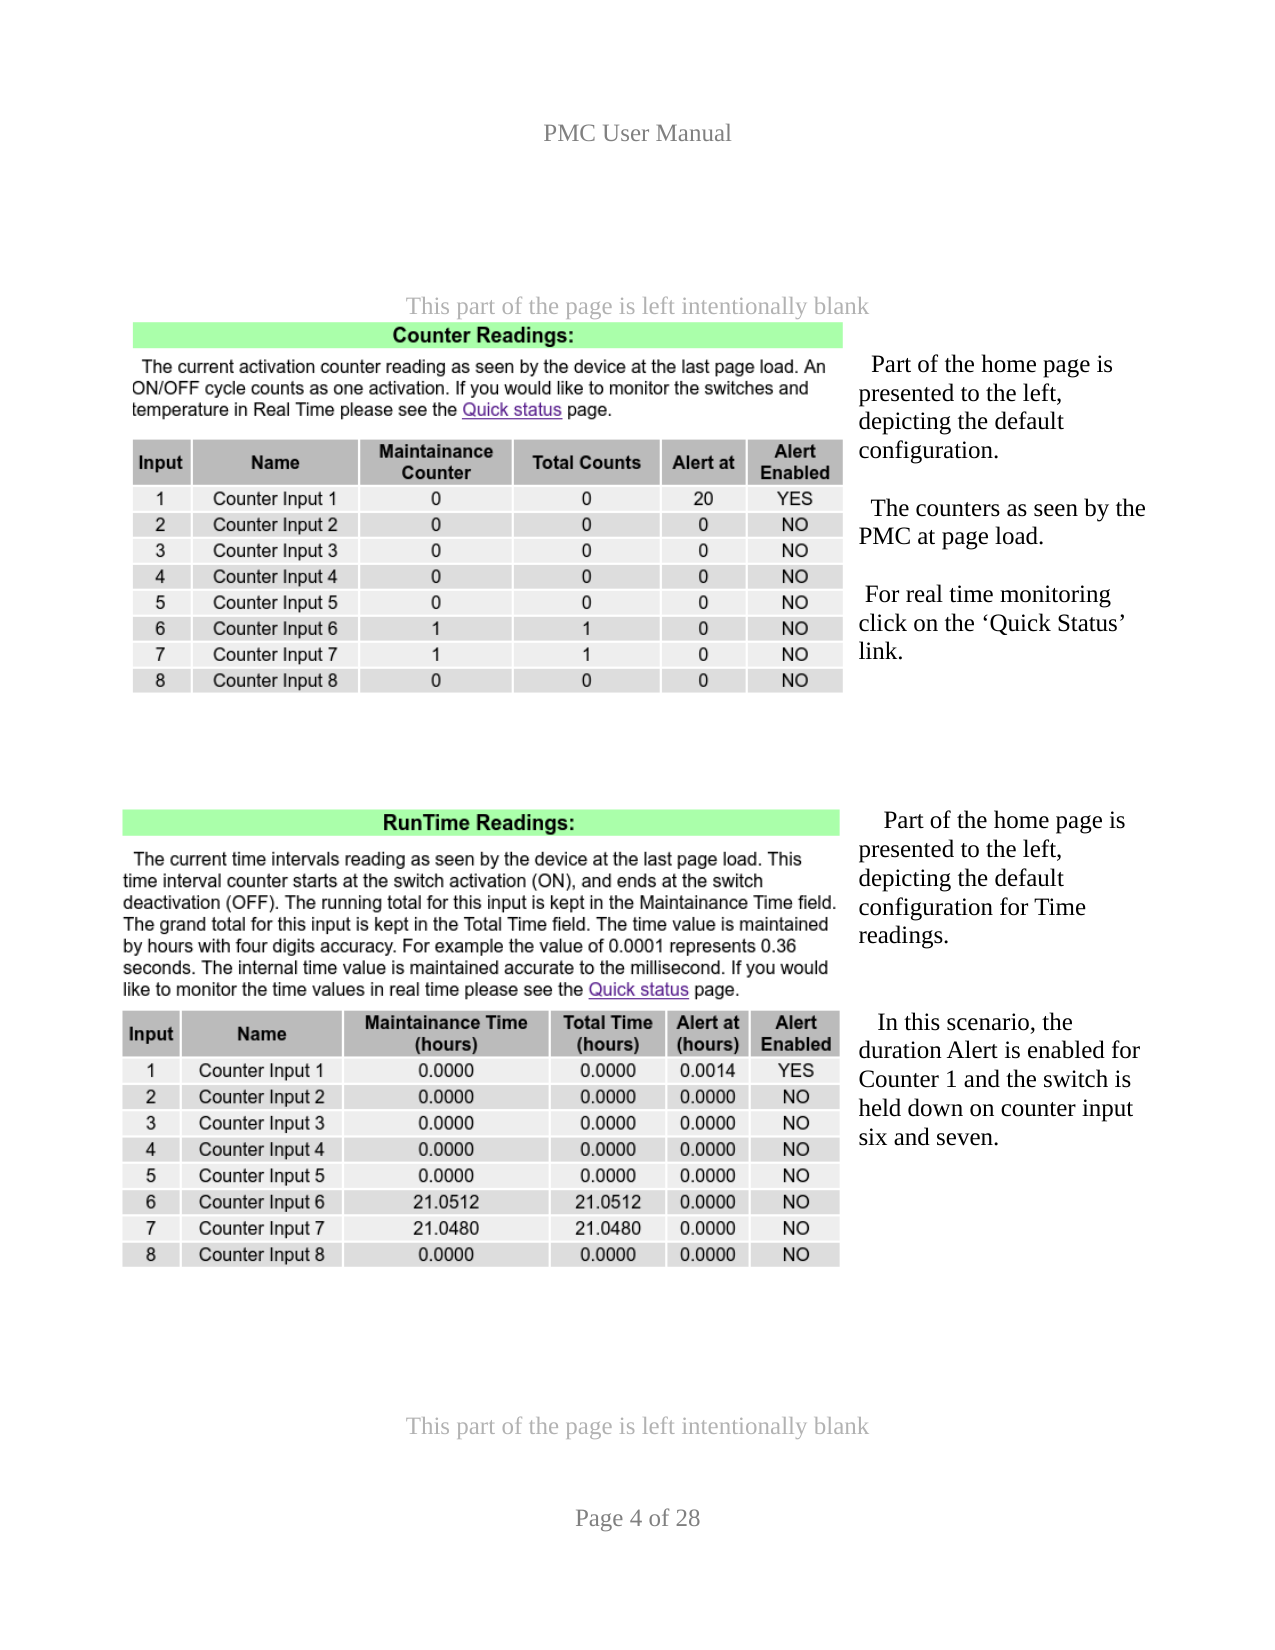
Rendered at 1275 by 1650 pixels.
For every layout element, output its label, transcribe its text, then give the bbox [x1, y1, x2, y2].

picture [118, 805, 840, 1268]
table_header Part of the home page is presented to the left, depicting the default configuration. The counters as seen by the PMC at page load. For real time monitoring click on the ‘Quick Status’ link. [858, 320, 1157, 724]
picture [132, 320, 844, 696]
table_header Part of the home page is presented to the left, depicting the default configuration for Time readings. In this scenario, the duration Alert is enabled for Counter 1 and the switch is held down on counter input six and seven. [858, 806, 1157, 1268]
text This part of the page is left intentionally blank [118, 1411, 1157, 1439]
text This part of the page is left intentionally blank [118, 291, 1157, 320]
table_header [840, 806, 858, 1268]
table_header [118, 320, 858, 724]
